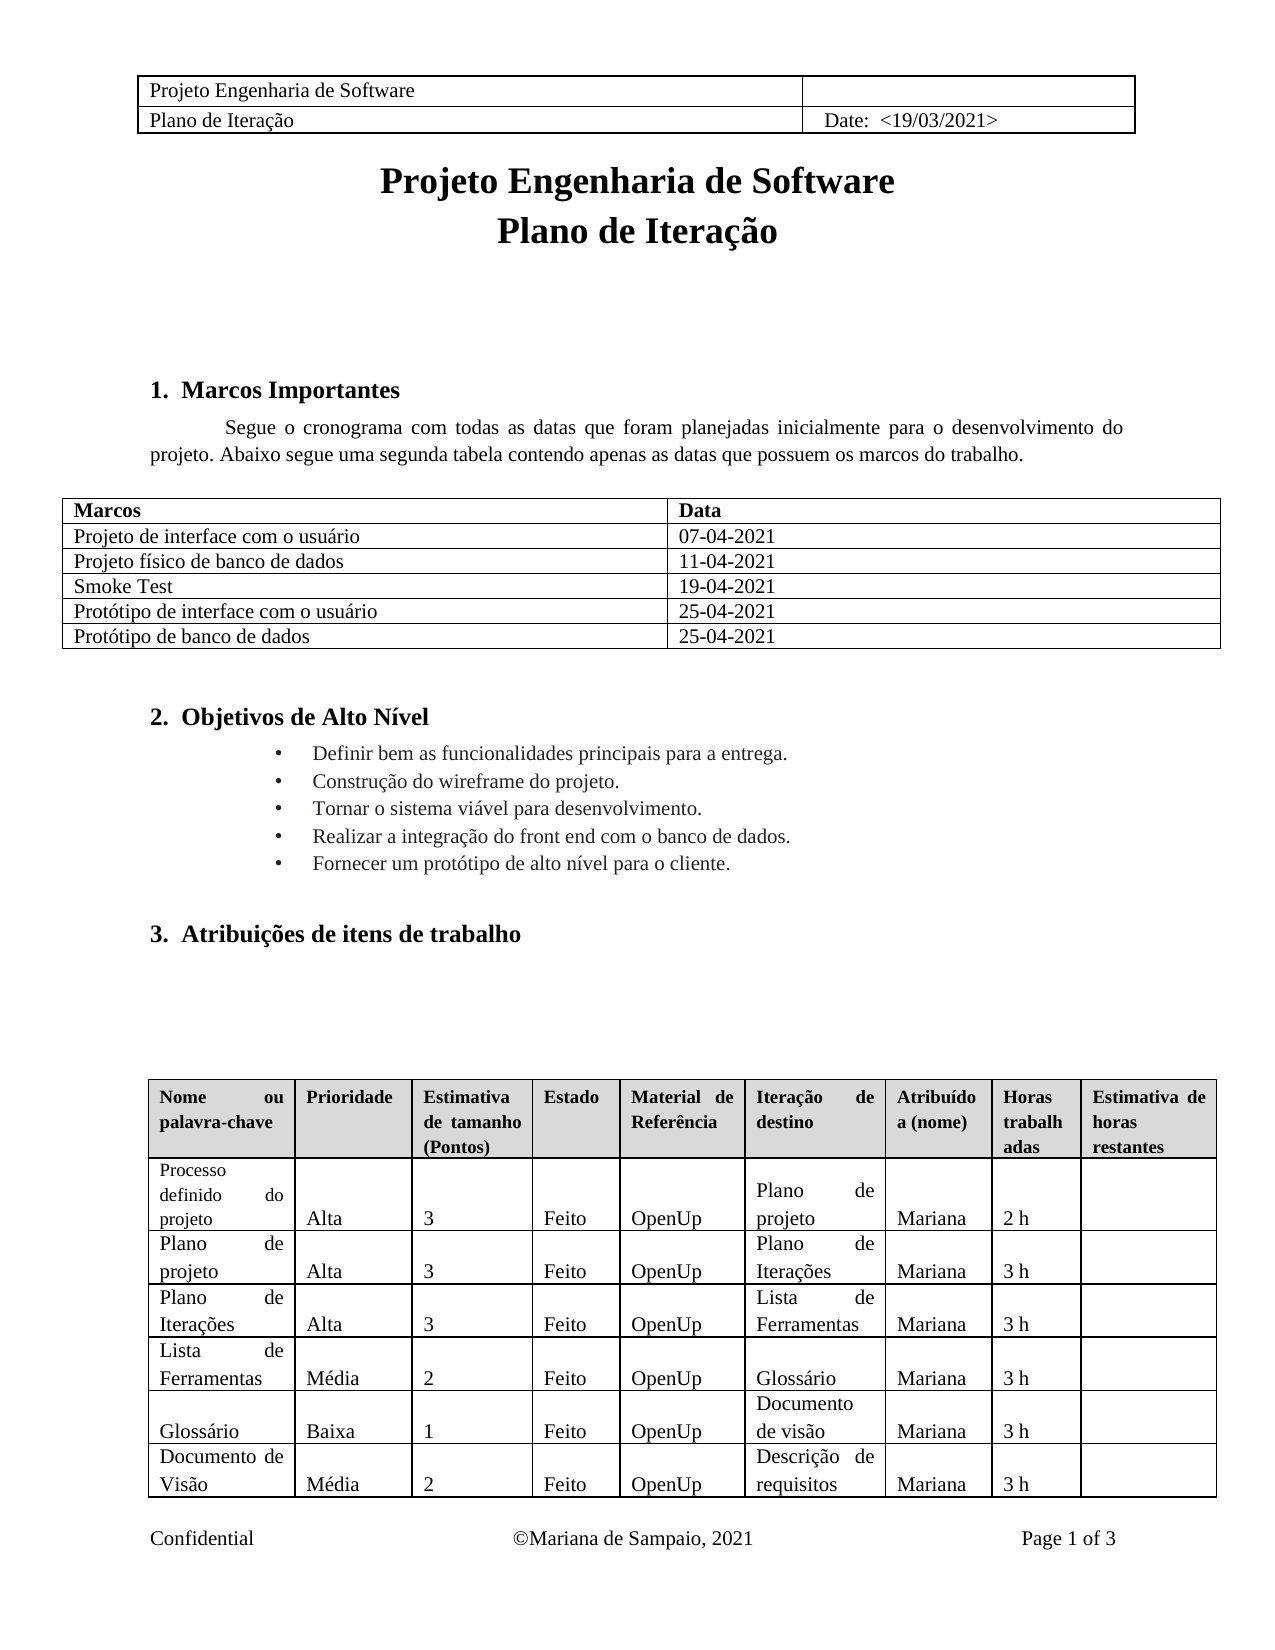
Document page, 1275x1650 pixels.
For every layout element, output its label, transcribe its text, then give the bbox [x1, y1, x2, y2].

subtitle 2. Objetivos de Alto Nível [150, 702, 1125, 730]
table_cell OpenUp [621, 1285, 744, 1336]
table_header Horas trabalhadas [993, 1080, 1080, 1157]
table_cell OpenUp [621, 1391, 744, 1443]
table_cell 07-04-2021 [668, 524, 1220, 548]
table_cell 25-04-2021 [668, 624, 1220, 648]
table_cell [1082, 1285, 1216, 1336]
table_cell OpenUp [621, 1159, 744, 1230]
text Segue o cronograma com todas as datas que foram planejadas inicialmente para o desenvolvimento do projeto. Abaixo segue uma segunda tabela contendo apenas as datas que possuem os marcos do trabalho. [150, 414, 1125, 466]
table_cell Mariana [886, 1444, 991, 1496]
table_cell Feito [533, 1338, 619, 1389]
table_cell Projeto físico de banco de dados [63, 549, 667, 573]
table_cell Projeto de interface com o usuário [63, 524, 667, 548]
table_cell 3 [413, 1231, 532, 1283]
list Fornecer um protótipo de alto nível para o cliente. [275, 851, 1125, 875]
table_header Nome ou palavra-chave [149, 1080, 294, 1157]
table_cell 3 [413, 1159, 532, 1230]
subtitle 3. Atribuições de itens de trabalho [150, 919, 1125, 948]
table_cell Plano de projeto [149, 1231, 294, 1283]
table_cell Glossário [746, 1338, 885, 1389]
table_cell Plano de Iterações [149, 1285, 294, 1336]
table_cell OpenUp [621, 1444, 744, 1496]
table_cell Baixa [296, 1391, 411, 1443]
table_header Estado [533, 1080, 619, 1157]
table_cell Alta [296, 1159, 411, 1230]
table_cell 19-04-2021 [668, 574, 1220, 598]
table_cell [1082, 1391, 1216, 1443]
table_cell 3 h [993, 1285, 1080, 1336]
table_cell Lista de Ferramentas [746, 1285, 885, 1336]
table_cell Feito [533, 1231, 619, 1283]
table_cell Alta [296, 1285, 411, 1336]
table_cell 2 [413, 1444, 532, 1496]
table_cell Smoke Test [63, 574, 667, 598]
table_cell 3 h [993, 1231, 1080, 1283]
table_cell 2 [413, 1338, 532, 1389]
table_cell Mariana [886, 1391, 991, 1443]
table_cell Processo definido do projeto [149, 1159, 294, 1230]
table_cell Mariana [886, 1338, 991, 1389]
subtitle Projeto Engenharia de Software [150, 159, 1125, 202]
table_cell 3 h [993, 1338, 1080, 1389]
list Realizar a integração do front end com o banco de dados. [275, 824, 1125, 848]
table_cell 25-04-2021 [668, 599, 1220, 623]
table_cell Documento de visão [746, 1391, 885, 1443]
subtitle 1. Marcos Importantes [150, 375, 1125, 404]
subtitle Plano de Iteração [150, 208, 1125, 252]
table_cell Protótipo de banco de dados [63, 624, 667, 648]
table_cell Protótipo de interface com o usuário [63, 599, 667, 623]
table_cell Feito [533, 1444, 619, 1496]
table_cell 3 [413, 1285, 532, 1336]
list Construção do wireframe do projeto. [275, 768, 1125, 793]
table_cell [1082, 1444, 1216, 1496]
table_cell Plano de projeto [746, 1159, 885, 1230]
table_cell Documento de Visão [149, 1444, 294, 1496]
table_cell [1082, 1338, 1216, 1389]
table_cell [1082, 1231, 1216, 1283]
table_cell Mariana [886, 1231, 991, 1283]
table_header Atribuído a (nome) [886, 1080, 991, 1157]
table_cell Mariana [886, 1285, 991, 1336]
list Tornar o sistema viável para desenvolvimento. [275, 796, 1125, 820]
table_header Estimativa de tamanho (Pontos) [413, 1080, 532, 1157]
table_cell [1082, 1159, 1216, 1230]
table_header Data [668, 499, 1220, 522]
table_cell Glossário [149, 1391, 294, 1443]
table_cell 3 h [993, 1444, 1080, 1496]
table_header Marcos [63, 499, 667, 522]
table_cell Descrição de requisitos [746, 1444, 885, 1496]
table_cell OpenUp [621, 1231, 744, 1283]
table_cell Feito [533, 1391, 619, 1443]
table_header Estimativa de horas restantes [1082, 1080, 1216, 1157]
table_header Iteração de destino [746, 1080, 885, 1157]
table_cell Média [296, 1338, 411, 1389]
table_cell Média [296, 1444, 411, 1496]
table_cell 2 h [993, 1159, 1080, 1230]
table_cell OpenUp [621, 1338, 744, 1389]
table_cell Plano de Iterações [746, 1231, 885, 1283]
list Definir bem as funcionalidades principais para a entrega. [275, 741, 1125, 765]
table_header Material de Referência [621, 1080, 744, 1157]
table_cell Feito [533, 1159, 619, 1230]
table_header Prioridade [296, 1080, 411, 1157]
table_cell 1 [413, 1391, 532, 1443]
table_cell Lista de Ferramentas [149, 1338, 294, 1389]
table_cell Feito [533, 1285, 619, 1336]
table_cell Mariana [886, 1159, 991, 1230]
table_cell Alta [296, 1231, 411, 1283]
table_cell 11-04-2021 [668, 549, 1220, 573]
table_cell 3 h [993, 1391, 1080, 1443]
